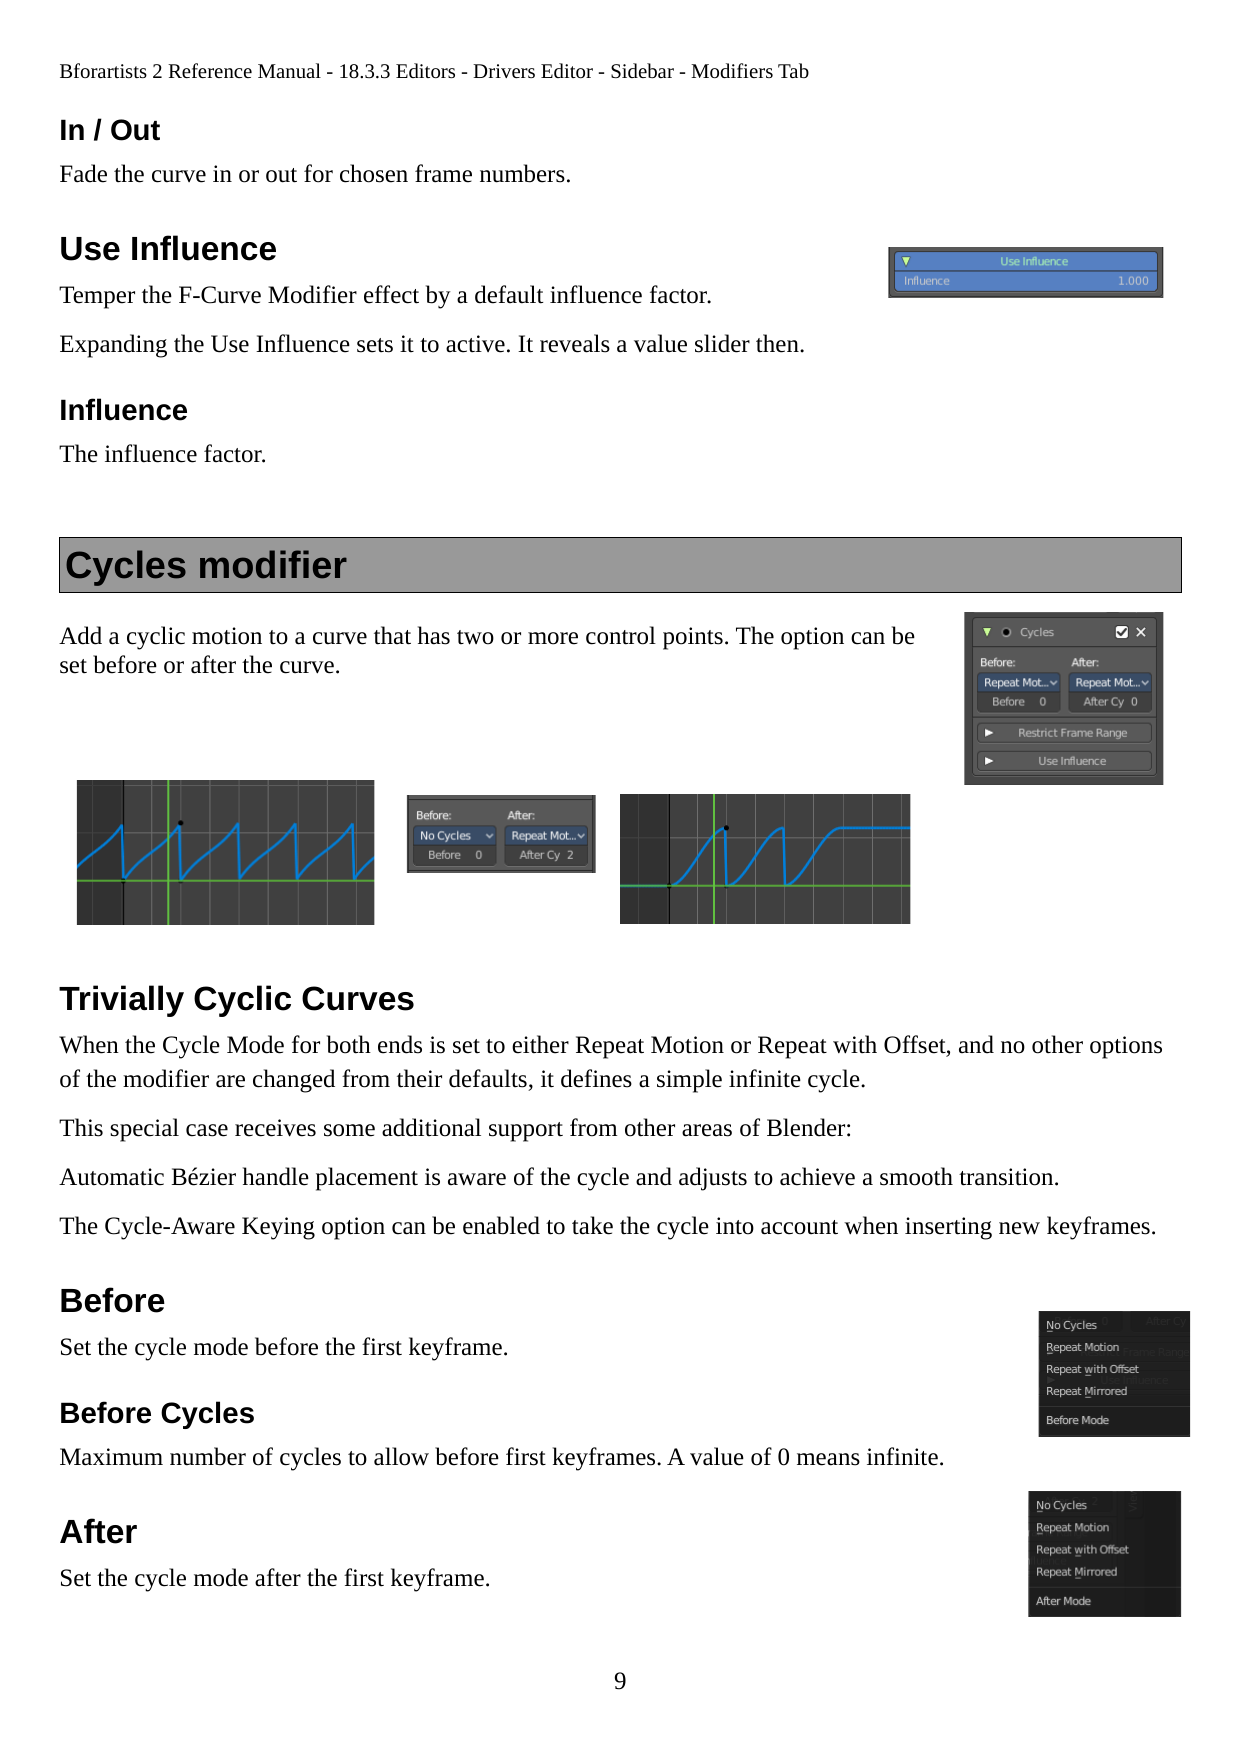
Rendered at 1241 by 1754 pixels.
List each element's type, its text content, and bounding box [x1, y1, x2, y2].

picture [76, 780, 375, 925]
picture [1028, 1491, 1182, 1617]
table_header Cycles modifier [60, 538, 1181, 592]
subtitle After [59, 1512, 1028, 1551]
text Maximum number of cycles to allow before first keyframes. A value of 0 means infinite. [59, 1442, 1181, 1471]
picture [888, 247, 1164, 298]
subtitle Before [59, 1281, 1181, 1320]
subtitle Influence [59, 393, 1181, 426]
text Temper the F-Curve Modifier effect by a default influence factor. [59, 280, 1181, 309]
text Set the cycle mode before the first keyframe. [59, 1332, 1038, 1361]
picture [620, 794, 911, 924]
text When the Cycle Mode for both ends is set to either Repeat Motion or Repeat with Offset, and no other options of the modifier are changed from their defaults, it defines a simple infinite cycle. [59, 1030, 1181, 1093]
text This special case receives some additional support from other areas of Blender: [59, 1113, 1181, 1142]
text Fade the curve in or out for chosen frame numbers. [59, 159, 1181, 188]
picture [1038, 1311, 1191, 1437]
picture [964, 612, 1164, 785]
text Expanding the Use Influence sets it to active. It reveals a value slider then. [59, 329, 1181, 358]
text Add a cyclic motion to a curve that has two or more control points. The option can be set before or after the curve. [59, 621, 964, 678]
text Set the cycle mode after the first keyframe. [59, 1563, 1028, 1592]
text The Cycle-Aware Keying option can be enabled to take the cycle into account when inserting new keyframes. [59, 1211, 1181, 1240]
subtitle Before Cycles [59, 1396, 1038, 1430]
text The influence factor. [59, 439, 1181, 468]
subtitle Use Influence [59, 229, 1181, 267]
subtitle In / Out [59, 113, 1181, 146]
text Automatic Bézier handle placement is aware of the cycle and adjusts to achieve a smooth transition. [59, 1162, 1181, 1191]
picture [406, 795, 596, 873]
subtitle Trivially Cyclic Curves [59, 979, 1181, 1017]
